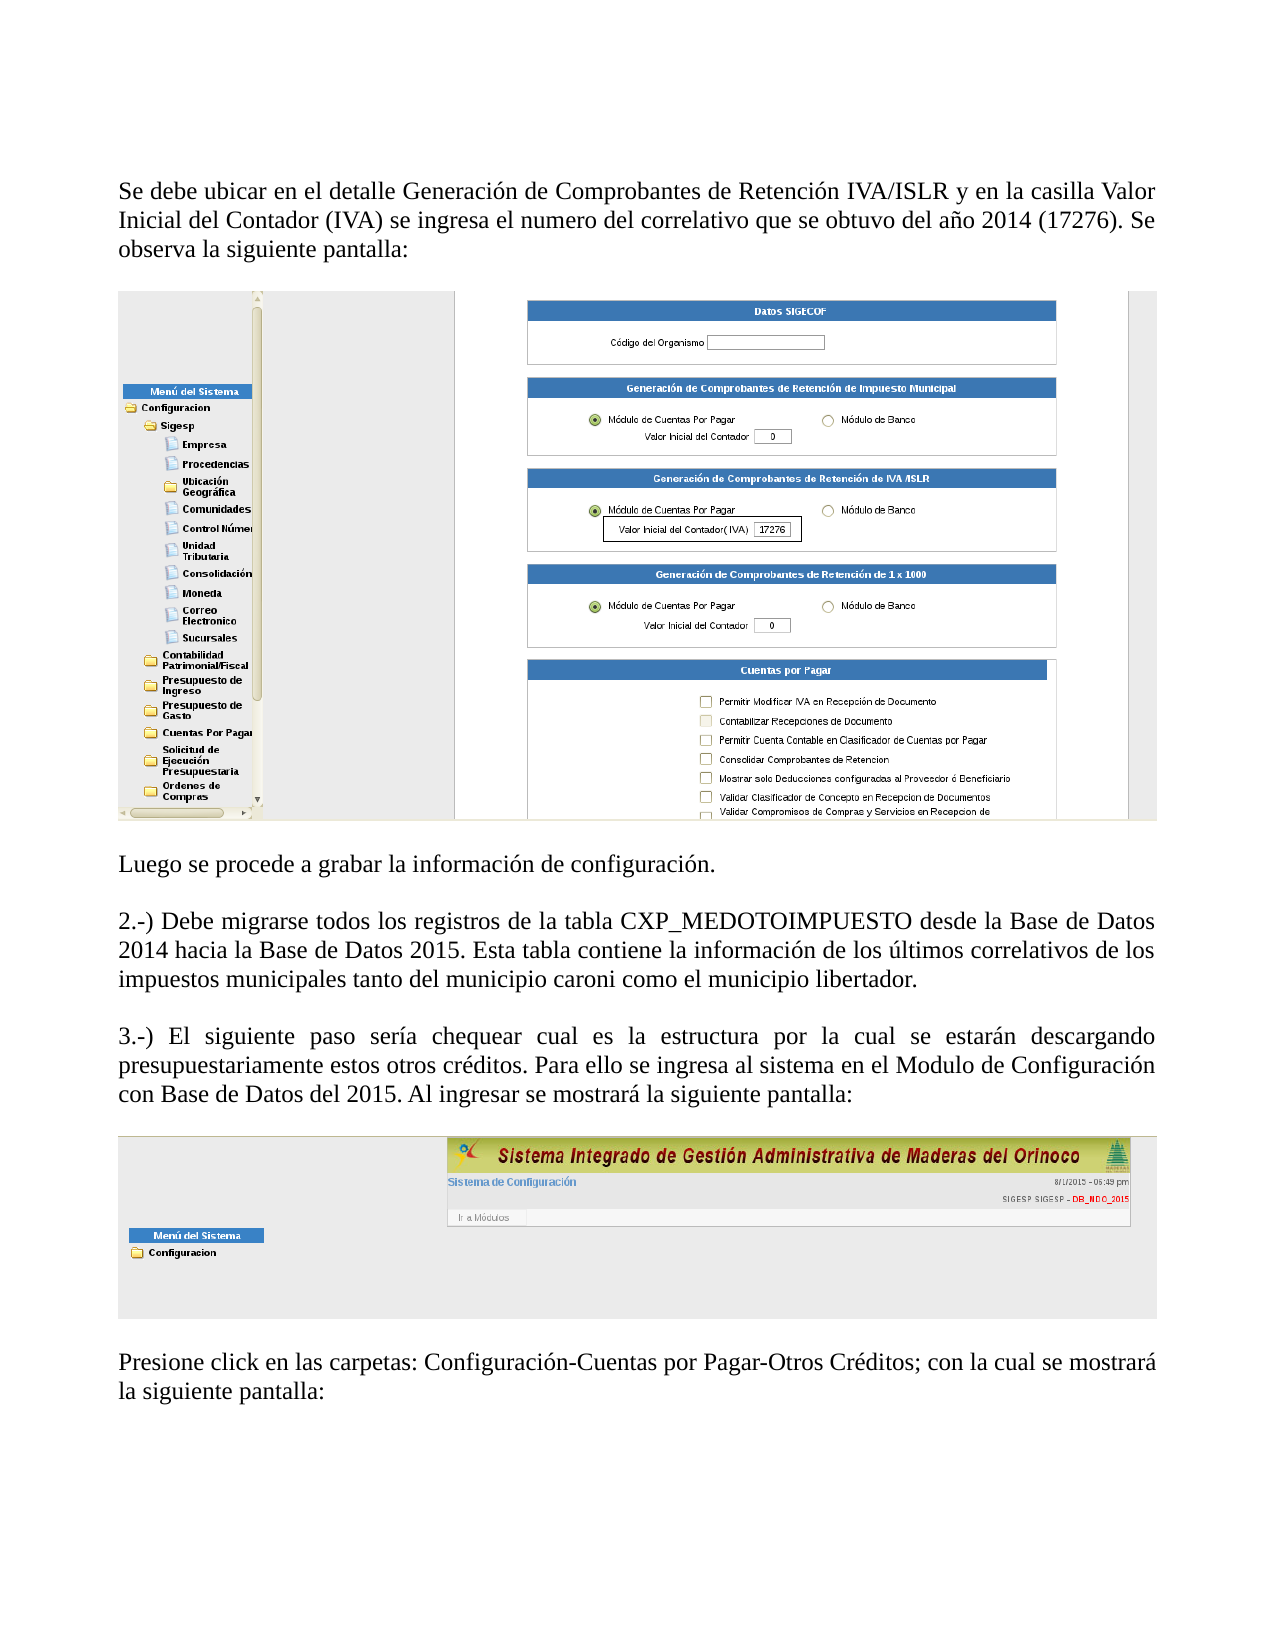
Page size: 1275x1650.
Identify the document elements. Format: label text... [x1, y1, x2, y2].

picture [118, 291, 1157, 821]
text Presione click en las carpetas: Configuración-Cuentas por Pagar-Otros Créditos; con la cual se mostrará la siguiente pantalla: [118, 1347, 1157, 1405]
text Luego se procede a grabar la información de configuración. [118, 849, 1157, 878]
text Se debe ubicar en el detalle Generación de Comprobantes de Retención IVA/ISLR y en la casilla Valor Inicial del Contador (IVA) se ingresa el numero del correlativo que se obtuvo del año 2014 (17276). Se observa la siguiente pantalla: [118, 176, 1157, 263]
text 2.-) Debe migrarse todos los registros de la tabla CXP_MEDOTOIMPUESTO desde la Base de Datos 2014 hacia la Base de Datos 2015. Esta tabla contiene la información de los últimos correlativos de los impuestos municipales tanto del municipio caroni como el municipio libertador. [118, 906, 1157, 993]
picture [118, 1136, 1157, 1319]
text 3.-) El siguiente paso sería chequear cual es la estructura por la cual se estarán descargando presupuestariamente estos otros créditos. Para ello se ingresa al sistema en el Modulo de Configuración con Base de Datos del 2015. Al ingresar se mostrará la siguiente pantalla: [118, 1021, 1157, 1108]
